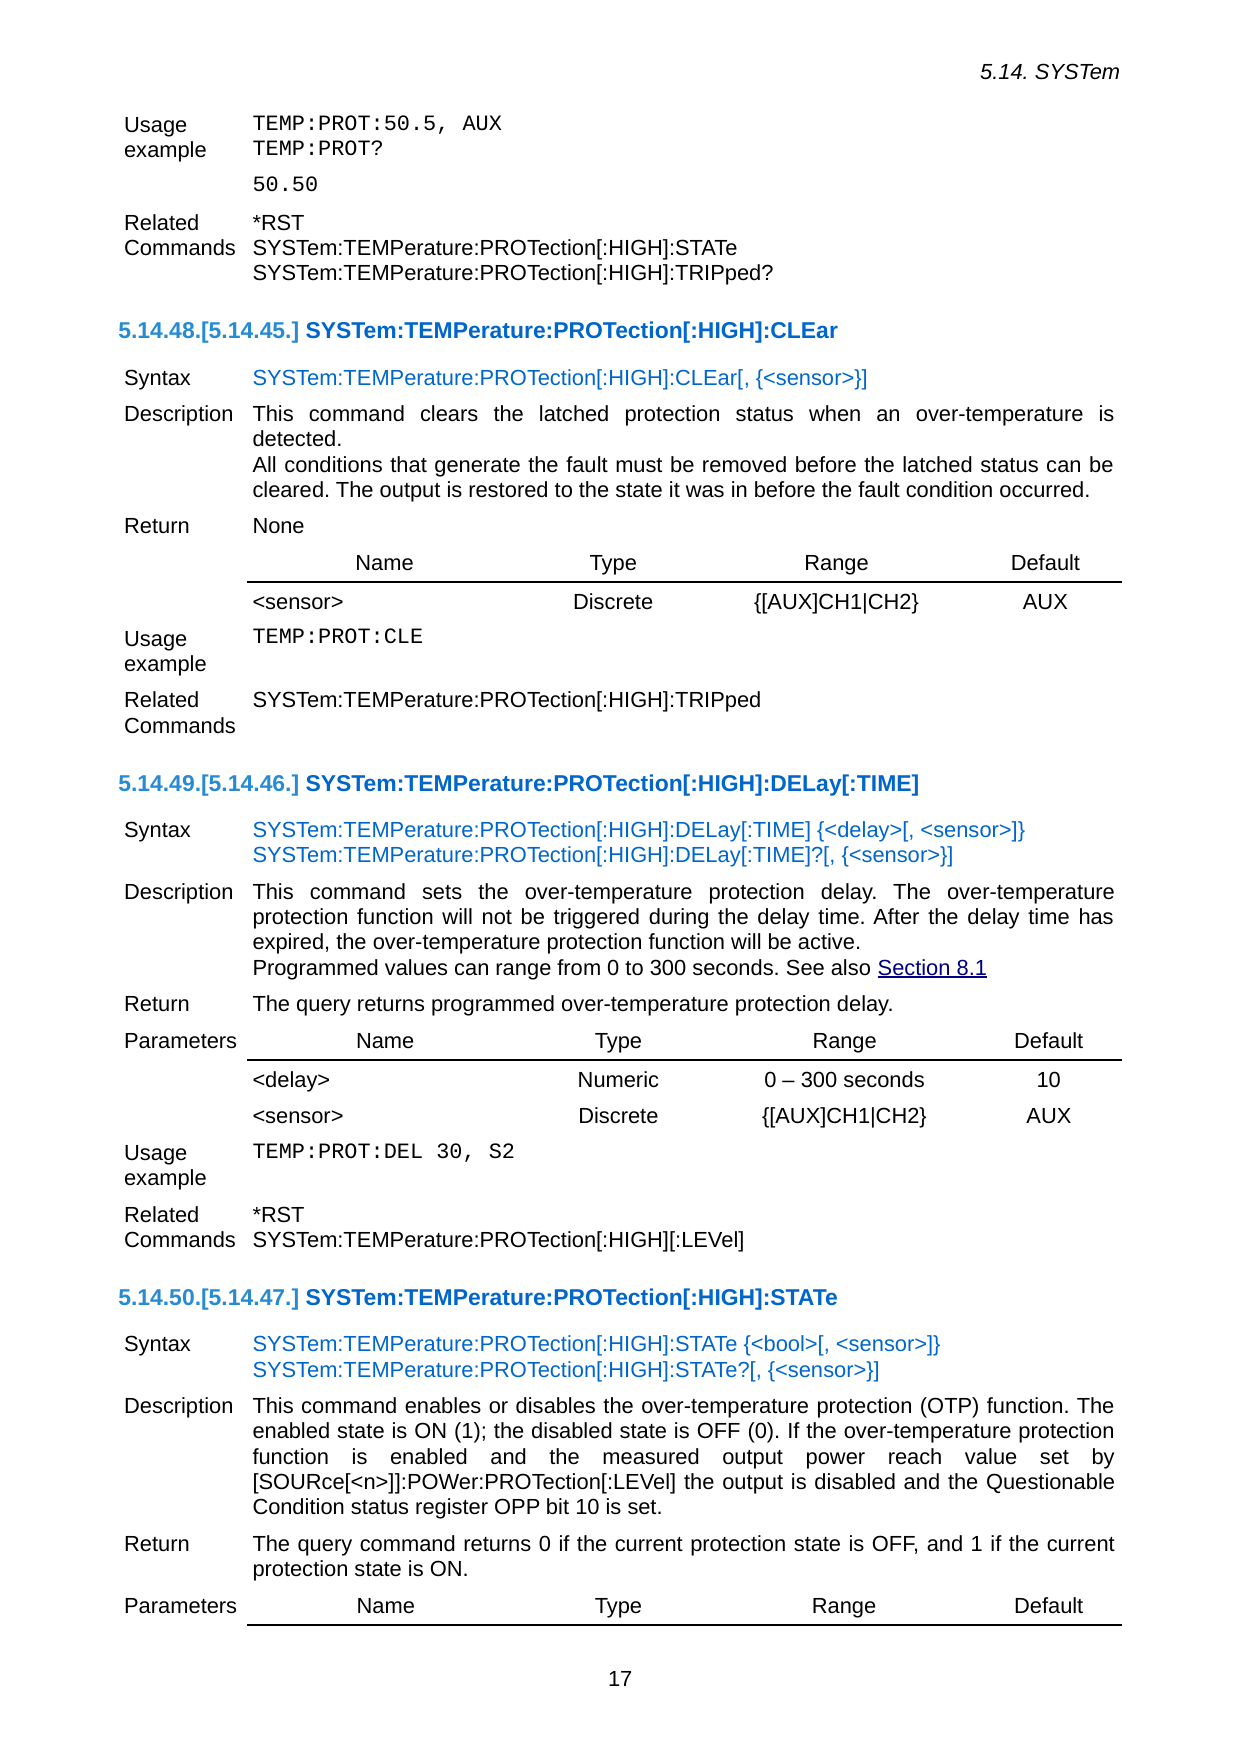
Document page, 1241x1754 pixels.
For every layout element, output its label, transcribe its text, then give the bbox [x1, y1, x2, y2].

table_cell TEMP:PROT:50.5, AUX TEMP:PROT? 50.50 [247, 106, 1122, 204]
table_cell Return [118, 1525, 247, 1587]
table_cell Range [704, 544, 969, 581]
table_cell Description [118, 395, 247, 508]
table_header SYSTem:TEMPerature:PROTection[:HIGH]:STATe {<bool>[, <sensor>]} SYSTem:TEMPerature:PROTection[:HIGH]:STATe?[, {<sensor>}] [247, 1326, 1122, 1387]
table_cell Name [247, 1587, 524, 1623]
table_header SYSTem:TEMPerature:PROTection[:HIGH]:CLEar[, {<sensor>}] [247, 359, 1122, 395]
table_cell AUX [976, 1098, 1122, 1134]
table_cell TEMP:PROT:DEL 30, S2 [247, 1134, 1122, 1196]
table_cell Return [118, 985, 247, 1022]
table_cell TEMP:PROT:CLE [247, 620, 1122, 682]
table_cell AUX [969, 583, 1122, 620]
table_cell 10 [976, 1061, 1122, 1097]
table_cell Name [247, 1022, 523, 1059]
table_header Syntax [118, 811, 247, 873]
table_cell [118, 544, 247, 620]
table_header Syntax [118, 1326, 247, 1387]
table_cell <sensor> [247, 1098, 523, 1134]
table_cell {[AUX]CH1|CH2} [713, 1098, 976, 1134]
table_cell {[AUX]CH1|CH2} [704, 583, 969, 620]
table_cell Default [976, 1022, 1122, 1059]
table_cell Usage example [118, 620, 247, 682]
table_cell Range [712, 1587, 976, 1623]
table_cell Parameters [118, 1022, 247, 1134]
table_cell Default [969, 544, 1122, 581]
table_cell Related Commands [118, 1196, 247, 1258]
table_cell Default [976, 1587, 1122, 1623]
table_cell Usage example [118, 1134, 247, 1196]
table_cell None [247, 508, 1122, 544]
table_header SYSTem:TEMPerature:PROTection[:HIGH]:DELay[:TIME] {<delay>[, <sensor>]} SYSTem:TEMPerature:PROTection[:HIGH]:DELay[:TIME]?[, {<sensor>}] [247, 811, 1122, 873]
table_cell Usage example [118, 106, 247, 204]
subtitle SYSTem:TEMPerature:PROTection[:HIGH]:DELay[:TIME] [118, 770, 1122, 796]
table_cell Related Commands [118, 204, 247, 291]
table_cell *RST SYSTem:TEMPerature:PROTection[:HIGH][:LEVel] [247, 1196, 1122, 1258]
table_cell <sensor> [247, 583, 522, 620]
table_cell Parameters [118, 1587, 247, 1623]
table_cell This command enables or disables the over-temperature protection (OTP) function. The enabled state is ON (1); the disabled state is OFF (0). If the over-temperature protection function is enabled and the measured output power reach value set by [SOURce[<n>]]:POWer:PROTection[:LEVel] the output is disabled and the Questionable Condition status register OPP bit 10 is set. [247, 1388, 1122, 1525]
table_cell Range [713, 1022, 976, 1059]
table_cell Type [524, 1587, 712, 1623]
table_cell The query returns programmed over-temperature protection delay. [247, 985, 1122, 1022]
table_cell Description [118, 1388, 247, 1525]
table_cell This command sets the over-temperature protection delay. The over-temperature protection function will not be triggered during the delay time. After the delay time has expired, the over-temperature protection function will be active. Programmed values can range from 0 to 300 seconds. See also Section 8.1 [247, 873, 1122, 985]
table_cell Type [523, 1022, 713, 1059]
table_header Syntax [118, 359, 247, 395]
table_cell Return [118, 508, 247, 544]
table_cell Type [522, 544, 704, 581]
table_cell Name [247, 544, 522, 581]
table_cell Related Commands [118, 682, 247, 743]
table_cell Numeric [523, 1061, 713, 1097]
subtitle SYSTem:TEMPerature:PROTection[:HIGH]:CLEar [118, 317, 1122, 344]
table_cell Discrete [522, 583, 704, 620]
table_cell This command clears the latched protection status when an over-temperature is detected. All conditions that generate the fault must be removed before the latched status can be cleared. The output is restored to the state it was in before the fault condition occurred. [247, 395, 1122, 508]
table_cell The query command returns 0 if the current protection state is OFF, and 1 if the current protection state is ON. [247, 1525, 1122, 1587]
table_cell SYSTem:TEMPerature:PROTection[:HIGH]:TRIPped [247, 682, 1122, 743]
table_cell 0 – 300 seconds [713, 1061, 976, 1097]
table_cell <delay> [247, 1061, 523, 1097]
table_cell *RST SYSTem:TEMPerature:PROTection[:HIGH]:STATe SYSTem:TEMPerature:PROTection[:HIGH]:TRIPped? [247, 204, 1122, 291]
subtitle SYSTem:TEMPerature:PROTection[:HIGH]:STATe [118, 1284, 1122, 1311]
table_cell Description [118, 873, 247, 985]
table_cell Discrete [523, 1098, 713, 1134]
